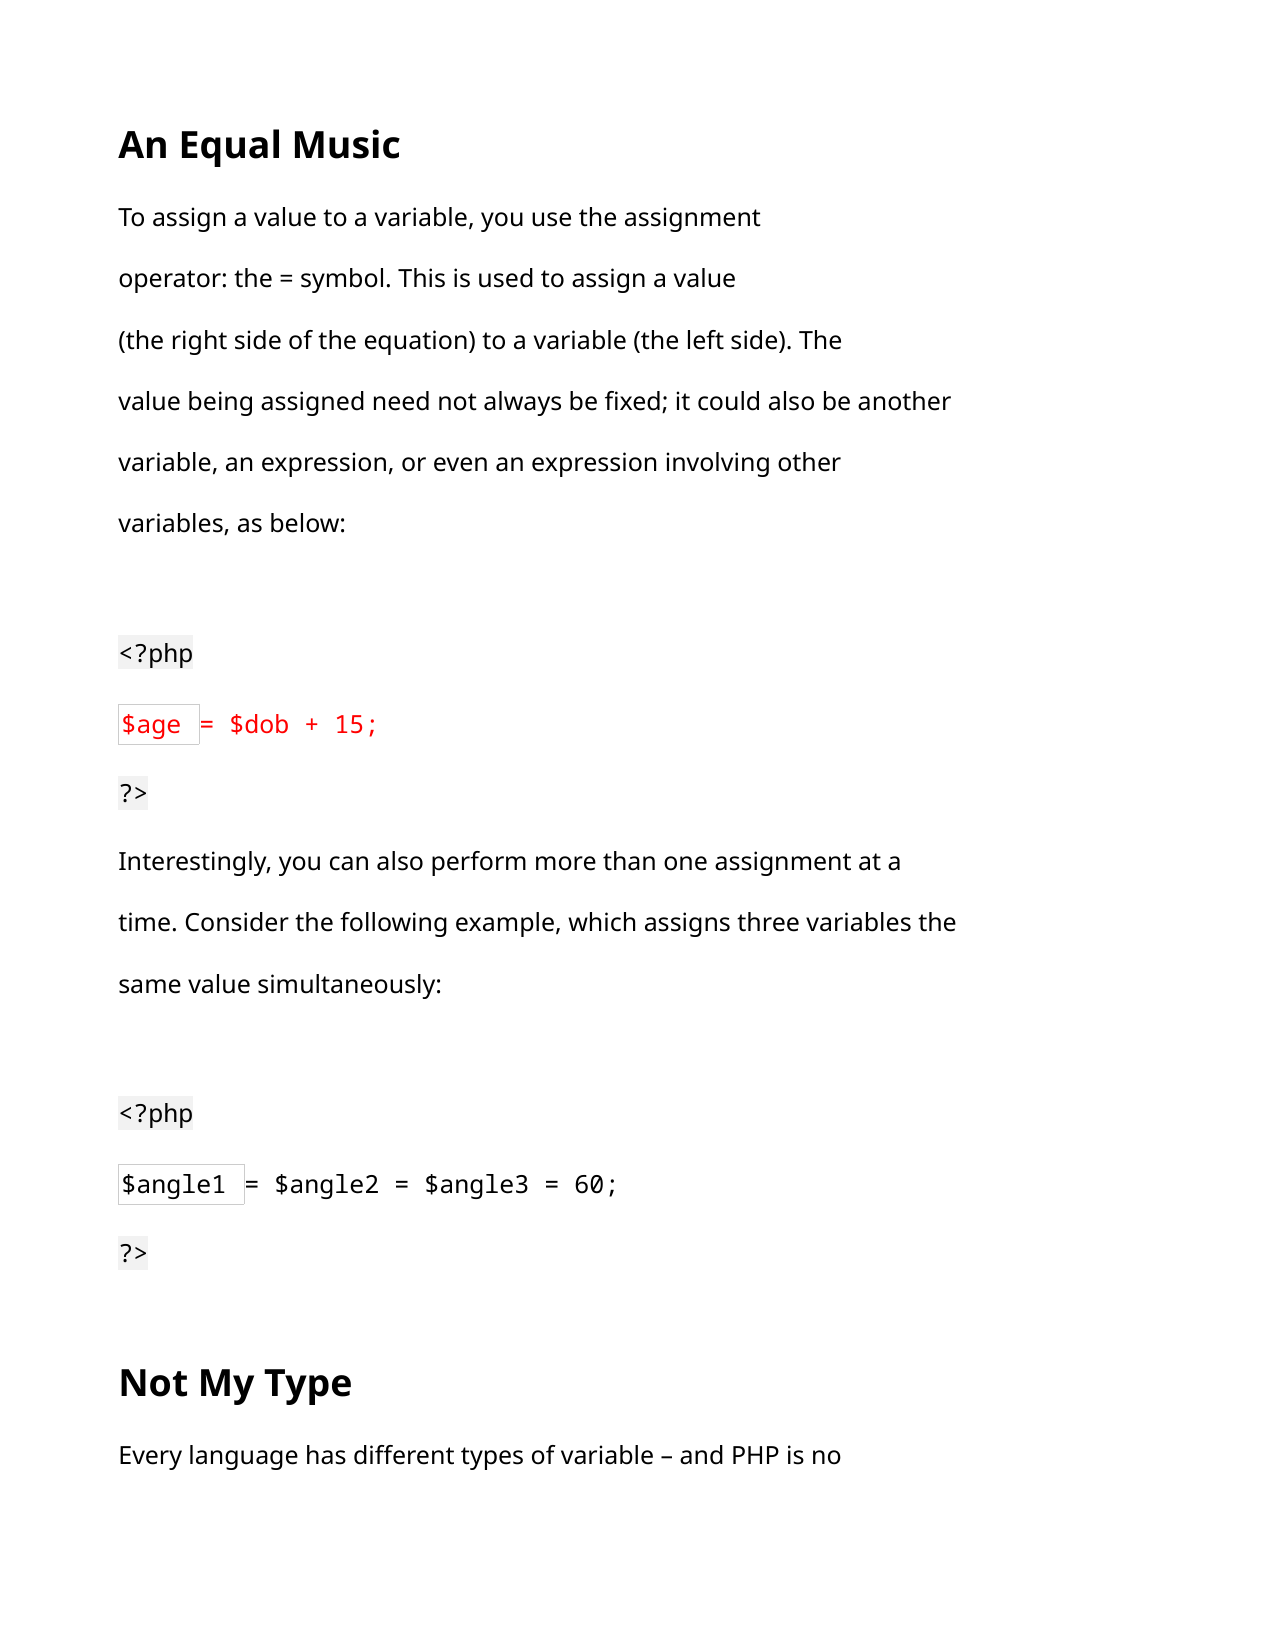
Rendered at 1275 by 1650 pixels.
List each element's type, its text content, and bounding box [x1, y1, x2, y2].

text <?php [118, 1028, 1157, 1130]
text $age [119, 705, 199, 744]
text $angle1 [119, 1165, 244, 1204]
subtitle Not My Type [118, 1356, 1157, 1407]
subtitle An Equal Music [118, 118, 1157, 169]
text To assign a value to a variable, you use the assignment operator: the = symbol. This is used to assign a value (the right side of the equation) to a variable (the left side). The value being assigned need not always be fixed; it could also be another variable, an expression, or even an expression involving other variables, as below: [118, 200, 1157, 540]
text ?> [118, 776, 1157, 810]
text Every language has different types of variable – and PHP is no [118, 1437, 1157, 1472]
text <?php [118, 567, 1157, 669]
text ?> [118, 1236, 1157, 1270]
text = $dob + 15; [200, 703, 1157, 744]
text = $angle2 = $angle3 = 60; [245, 1164, 1157, 1204]
text Interestingly, you can also perform more than one assignment at a time. Consider the following example, which assigns three variables the same value simultaneously: [118, 844, 1157, 1000]
